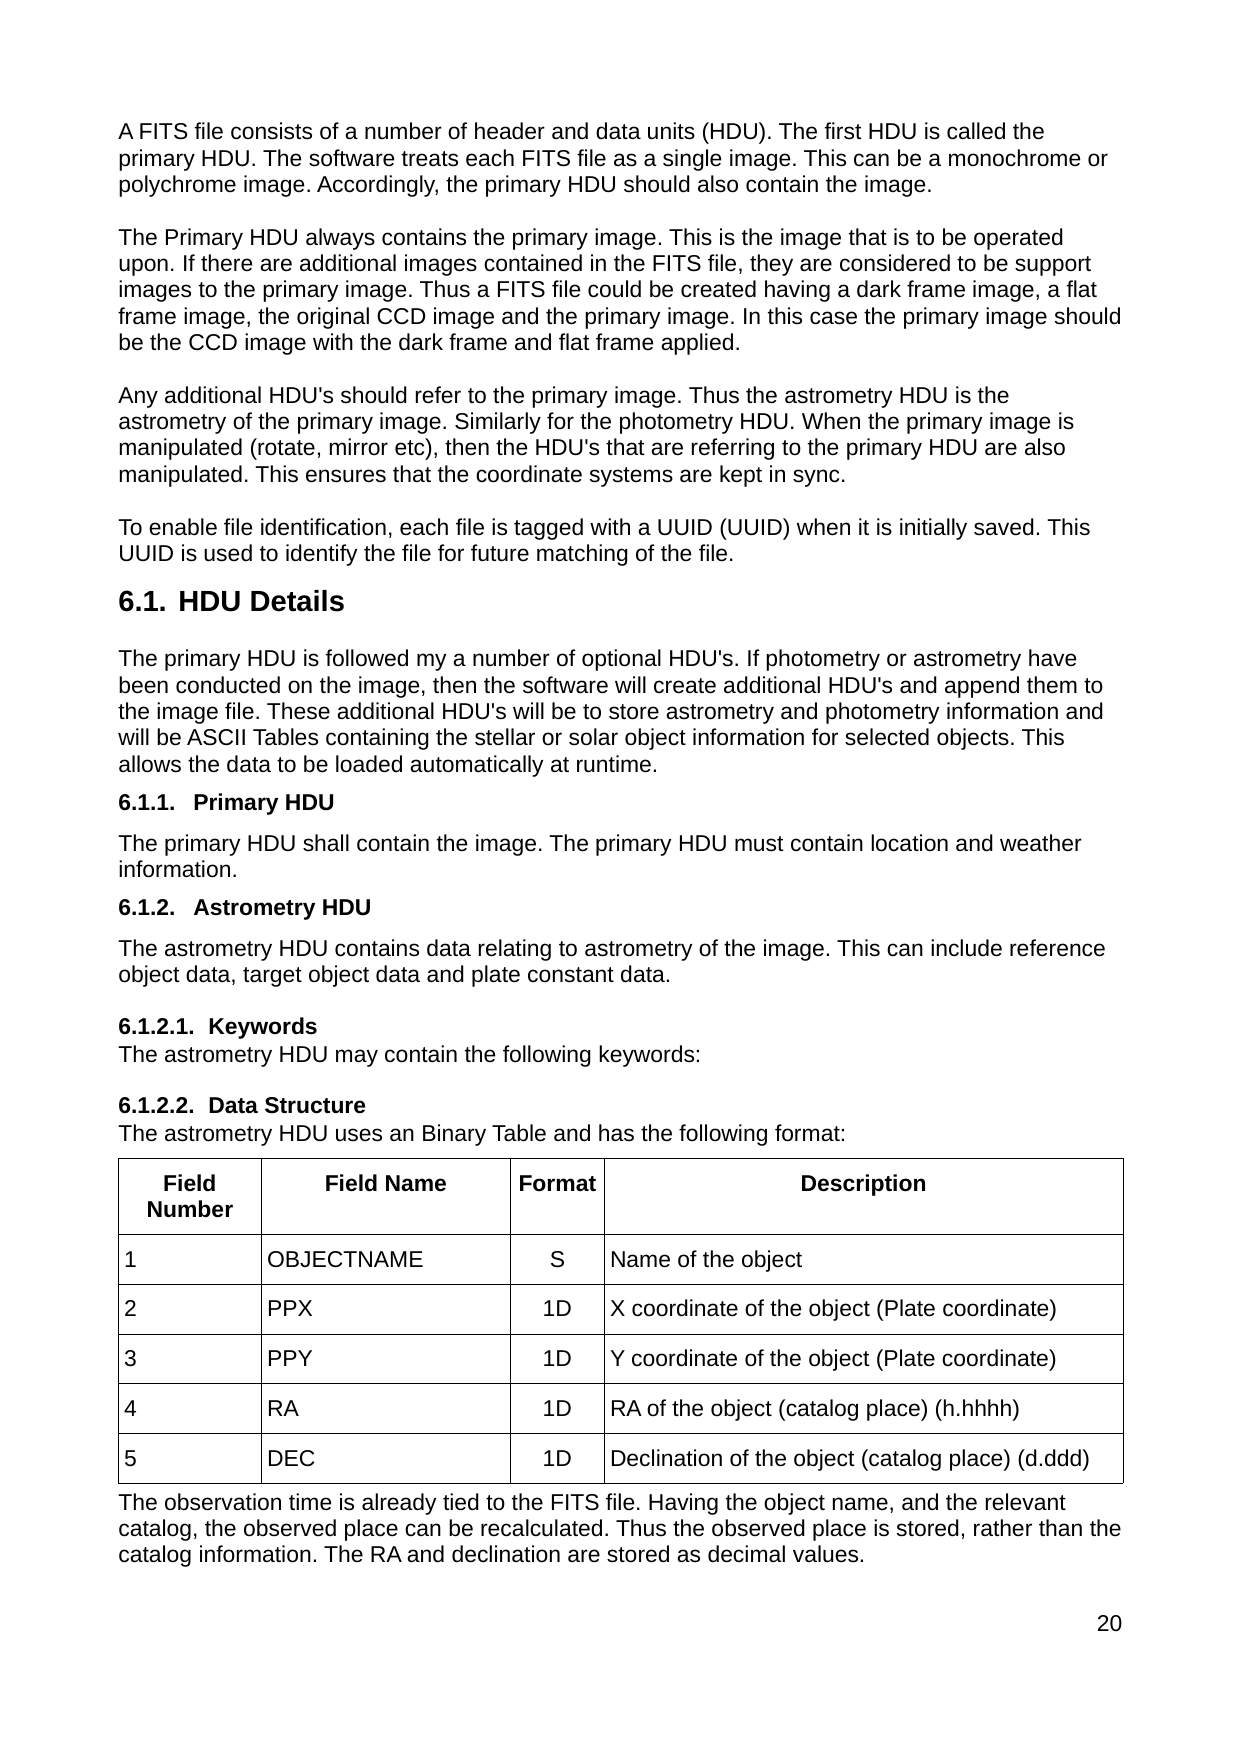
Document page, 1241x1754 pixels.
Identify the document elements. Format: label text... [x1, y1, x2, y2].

subtitle Primary HDU [118, 789, 1122, 815]
table_cell DEC [262, 1434, 510, 1483]
subtitle Data Structure [118, 1092, 1122, 1118]
table_cell 1D [511, 1285, 604, 1333]
text The observation time is already tied to the FITS file. Having the object name, and the relevant catalog, the observed place can be recalculated. Thus the observed place is stored, rather than the catalog information. The RA and declination are stored as decimal values. [118, 1484, 1122, 1568]
subtitle HDU Details [118, 584, 1122, 617]
text The primary HDU is followed my a number of optional HDU's. If photometry or astrometry have been conducted on the image, then the software will create additional HDU's and append them to the image file. These additional HDU's will be to store astrometry and photometry information and will be ASCII Tables containing the stellar or solar object information for selected objects. This allows the data to be loaded automatically at runtime. [118, 623, 1122, 777]
text The astrometry HDU uses an Binary Table and has the following format: [118, 1118, 1122, 1146]
table_cell OBJECTNAME [262, 1235, 510, 1284]
text Any additional HDU's should refer to the primary image. Thus the astrometry HDU is the astrometry of the primary image. Similarly for the photometry HDU. When the primary image is manipulated (rotate, mirror etc), then the HDU's that are referring to the primary HDU are also manipulated. This ensures that the coordinate systems are kept in sync. [118, 367, 1122, 487]
text The primary HDU shall contain the image. The primary HDU must contain location and weather information. [118, 815, 1122, 882]
subtitle Astrometry HDU [118, 894, 1122, 921]
table_cell Declination of the object (catalog place) (d.ddd) [605, 1434, 1123, 1483]
subtitle Keywords [118, 1013, 1122, 1039]
text The astrometry HDU may contain the following keywords: [118, 1039, 1122, 1067]
table_cell 3 [119, 1335, 261, 1383]
table_cell 5 [119, 1434, 261, 1483]
table_cell RA [262, 1384, 510, 1433]
table_header Description [605, 1159, 1123, 1234]
text To enable file identification, each file is tagged with a UUID (UUID) when it is initially saved. This UUID is used to identify the file for future matching of the file. [118, 499, 1122, 566]
table_cell RA of the object (catalog place) (h.hhhh) [605, 1384, 1123, 1433]
table_cell Name of the object [605, 1235, 1123, 1284]
table_header Format [511, 1159, 604, 1234]
text A FITS file consists of a number of header and data units (HDU). The first HDU is called the primary HDU. The software treats each FITS file as a single image. This can be a monochrome or polychrome image. Accordingly, the primary HDU should also contain the image. [118, 118, 1122, 197]
table_cell X coordinate of the object (Plate coordinate) [605, 1285, 1123, 1333]
table_cell Y coordinate of the object (Plate coordinate) [605, 1335, 1123, 1383]
table_header Field Number [119, 1159, 261, 1234]
text The astrometry HDU contains data relating to astrometry of the image. This can include reference object data, target object data and plate constant data. [118, 921, 1122, 988]
table_cell S [511, 1235, 604, 1284]
table_cell 1D [511, 1335, 604, 1383]
table_header Field Name [262, 1159, 510, 1234]
table_cell 2 [119, 1285, 261, 1333]
table_cell 1D [511, 1434, 604, 1483]
table_cell 1 [119, 1235, 261, 1284]
table_cell 4 [119, 1384, 261, 1433]
table_cell PPX [262, 1285, 510, 1333]
table_cell PPY [262, 1335, 510, 1383]
text The Primary HDU always contains the primary image. This is the image that is to be operated upon. If there are additional images contained in the FITS file, they are considered to be support images to the primary image. Thus a FITS file could be created having a dark frame image, a flat frame image, the original CCD image and the primary image. In this case the primary image should be the CCD image with the dark frame and flat frame applied. [118, 209, 1122, 355]
table_cell 1D [511, 1384, 604, 1433]
